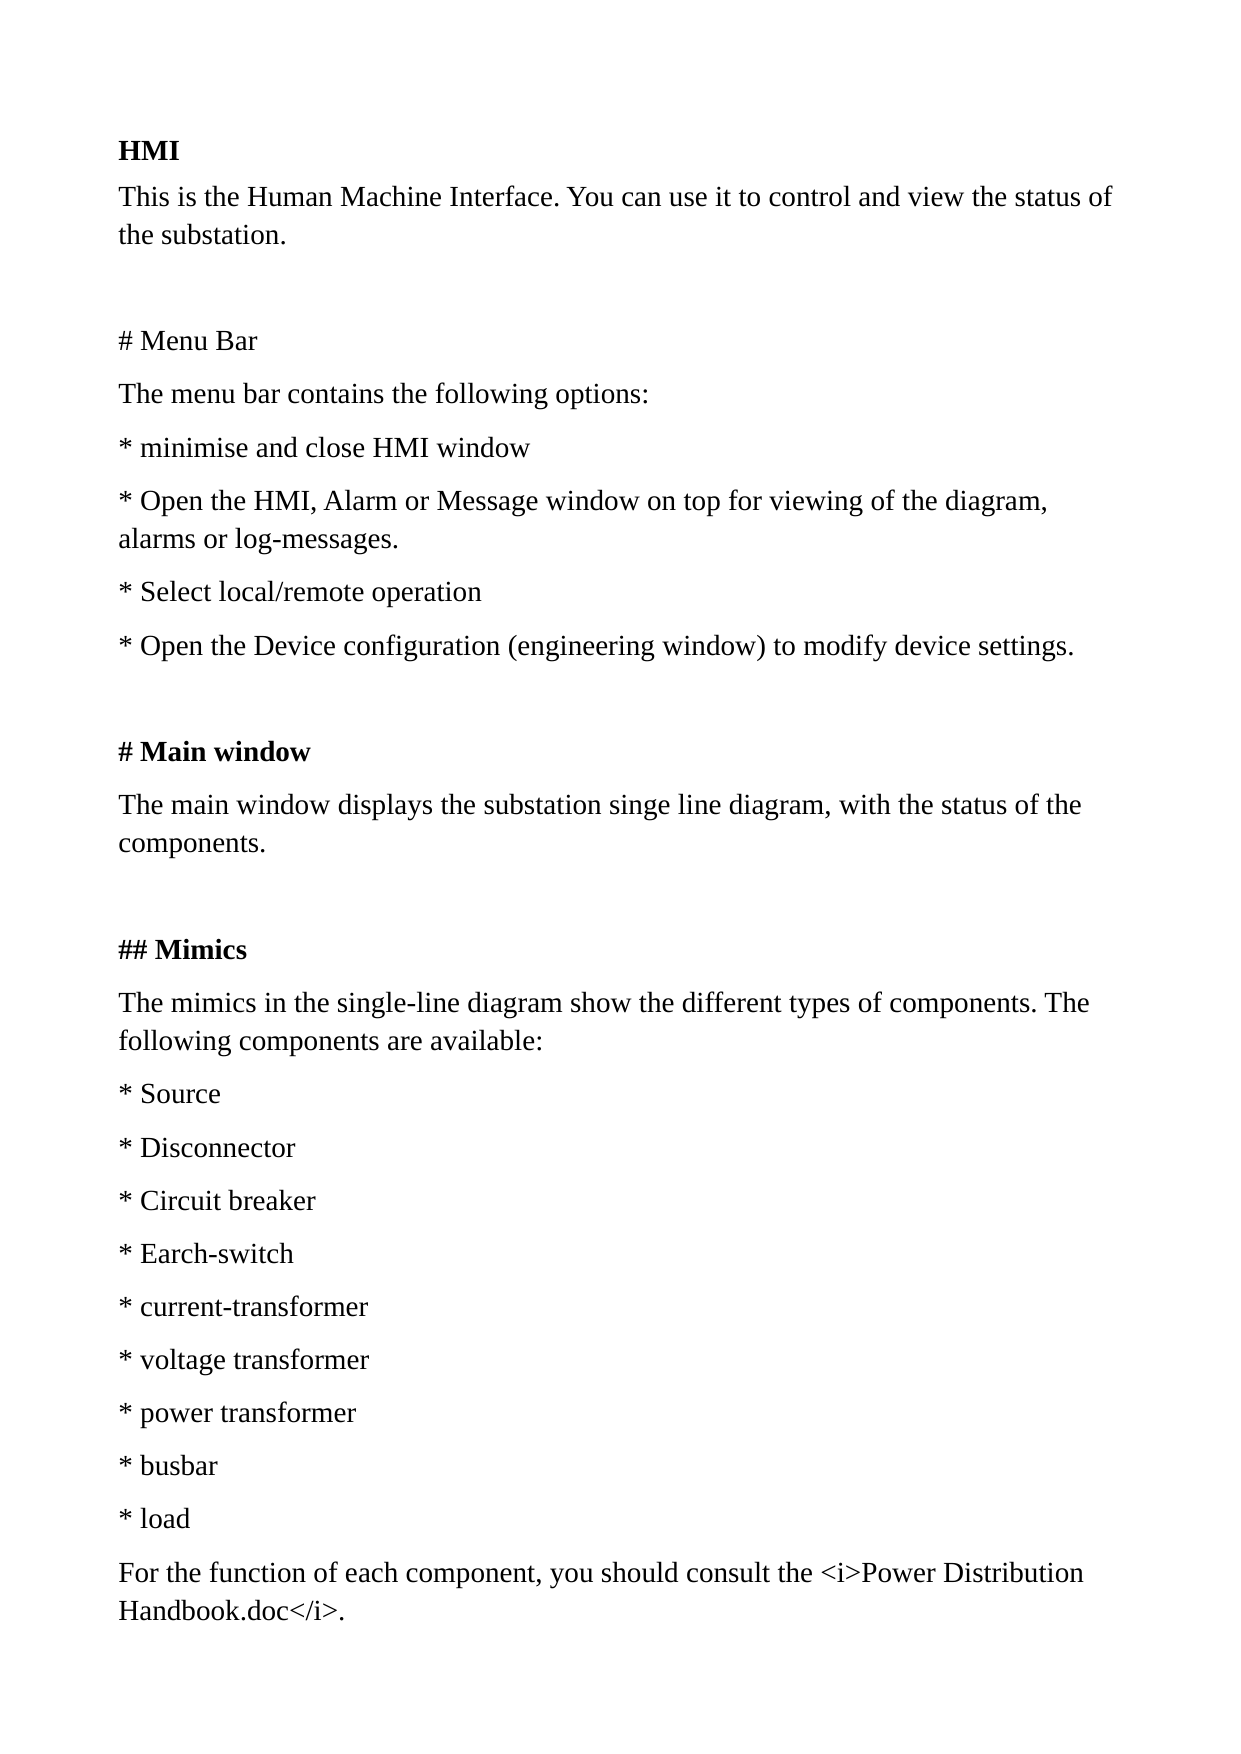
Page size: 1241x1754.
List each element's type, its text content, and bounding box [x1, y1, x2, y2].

text * Earch-switch [118, 1236, 1122, 1269]
text * load [118, 1502, 1122, 1535]
text * Disconnector [118, 1130, 1122, 1163]
text * Open the Device configuration (engineering window) to modify device settings. [118, 628, 1122, 661]
text * Select local/remote operation [118, 574, 1122, 608]
text * Source [118, 1077, 1122, 1110]
text The mimics in the single-line diagram show the different types of components. The following components are available: [118, 985, 1122, 1057]
text * busbar [118, 1448, 1122, 1482]
text # Main window [118, 734, 1122, 767]
text The main window displays the substation singe line diagram, with the status of the components. [118, 787, 1122, 859]
text * minimise and close HMI window [118, 430, 1122, 463]
text ## Mimics [118, 932, 1122, 965]
text The menu bar contains the following options: [118, 377, 1122, 410]
text * voltage transformer [118, 1342, 1122, 1376]
subtitle HMI [118, 133, 1122, 166]
text * Circuit breaker [118, 1183, 1122, 1216]
text * current-transformer [118, 1289, 1122, 1323]
text * power transformer [118, 1395, 1122, 1429]
text # Menu Bar [118, 323, 1122, 357]
text * Open the HMI, Alarm or Message window on top for viewing of the diagram, alarms or log-messages. [118, 483, 1122, 555]
text This is the Human Machine Interface. You can use it to control and view the status of the substation. [118, 179, 1122, 251]
text For the function of each component, you should consult the <i>Power Distribution Handbook.doc</i>. [118, 1555, 1122, 1627]
